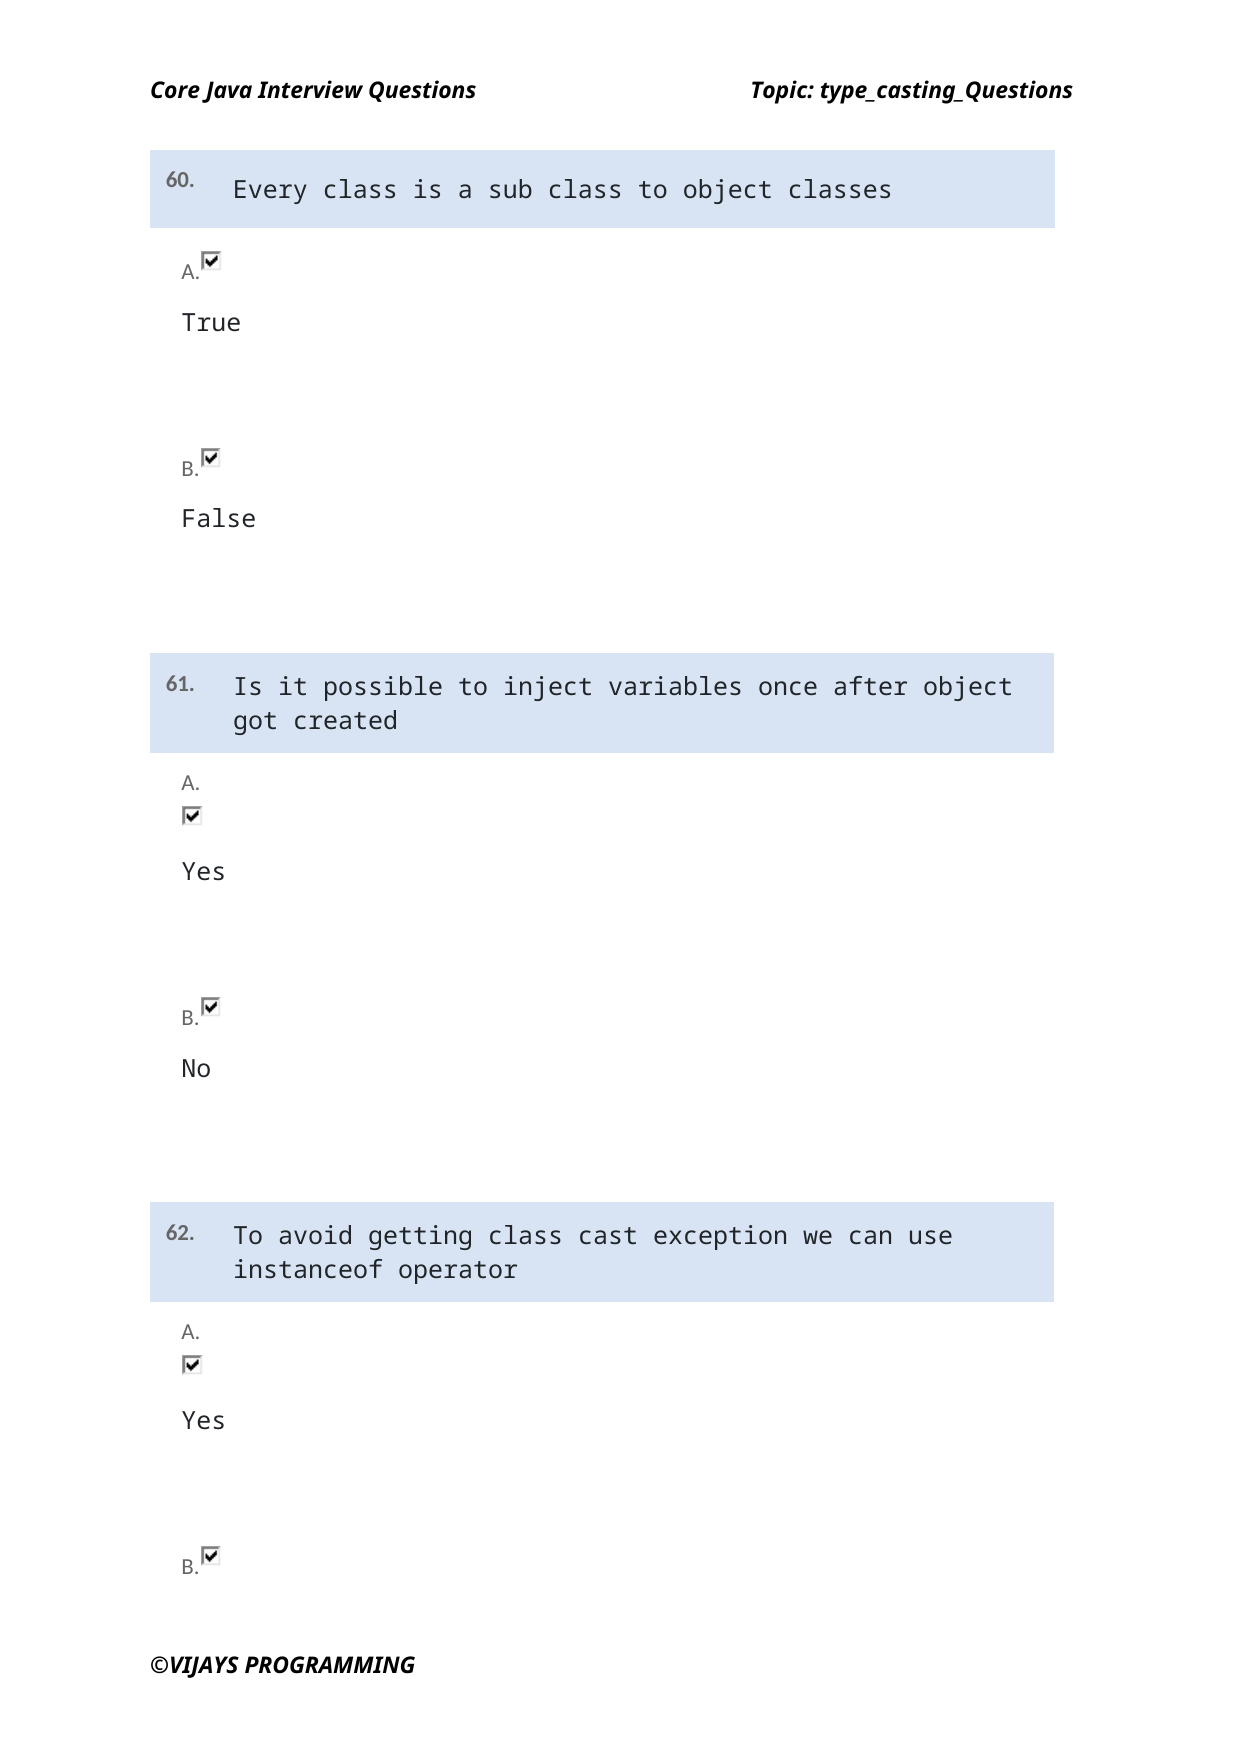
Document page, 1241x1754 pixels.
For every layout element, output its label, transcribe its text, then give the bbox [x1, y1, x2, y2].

table_header [1055, 653, 1090, 753]
table_cell 62. [150, 1202, 217, 1302]
table_header A. True [181, 244, 250, 441]
table_cell [1055, 150, 1090, 228]
table_header Is it possible to inject variables once after object got created [217, 653, 1054, 753]
table_header A. Yes [181, 1317, 242, 1539]
table_cell [150, 1302, 1090, 1596]
table_cell To avoid getting class cast exception we can use instanceof operator [217, 1202, 1054, 1302]
table_cell 60. [150, 150, 217, 228]
table_header B. No [181, 990, 242, 1186]
table_cell [1055, 1202, 1090, 1302]
table_cell [150, 228, 1090, 653]
table_header B. False [181, 441, 264, 637]
table_cell Every class is a sub class to object classes [217, 150, 1055, 228]
table_header 61. [150, 653, 217, 753]
table_cell [150, 753, 1090, 1202]
table_header A. Yes [181, 768, 242, 989]
table_header B. [181, 1539, 242, 1580]
